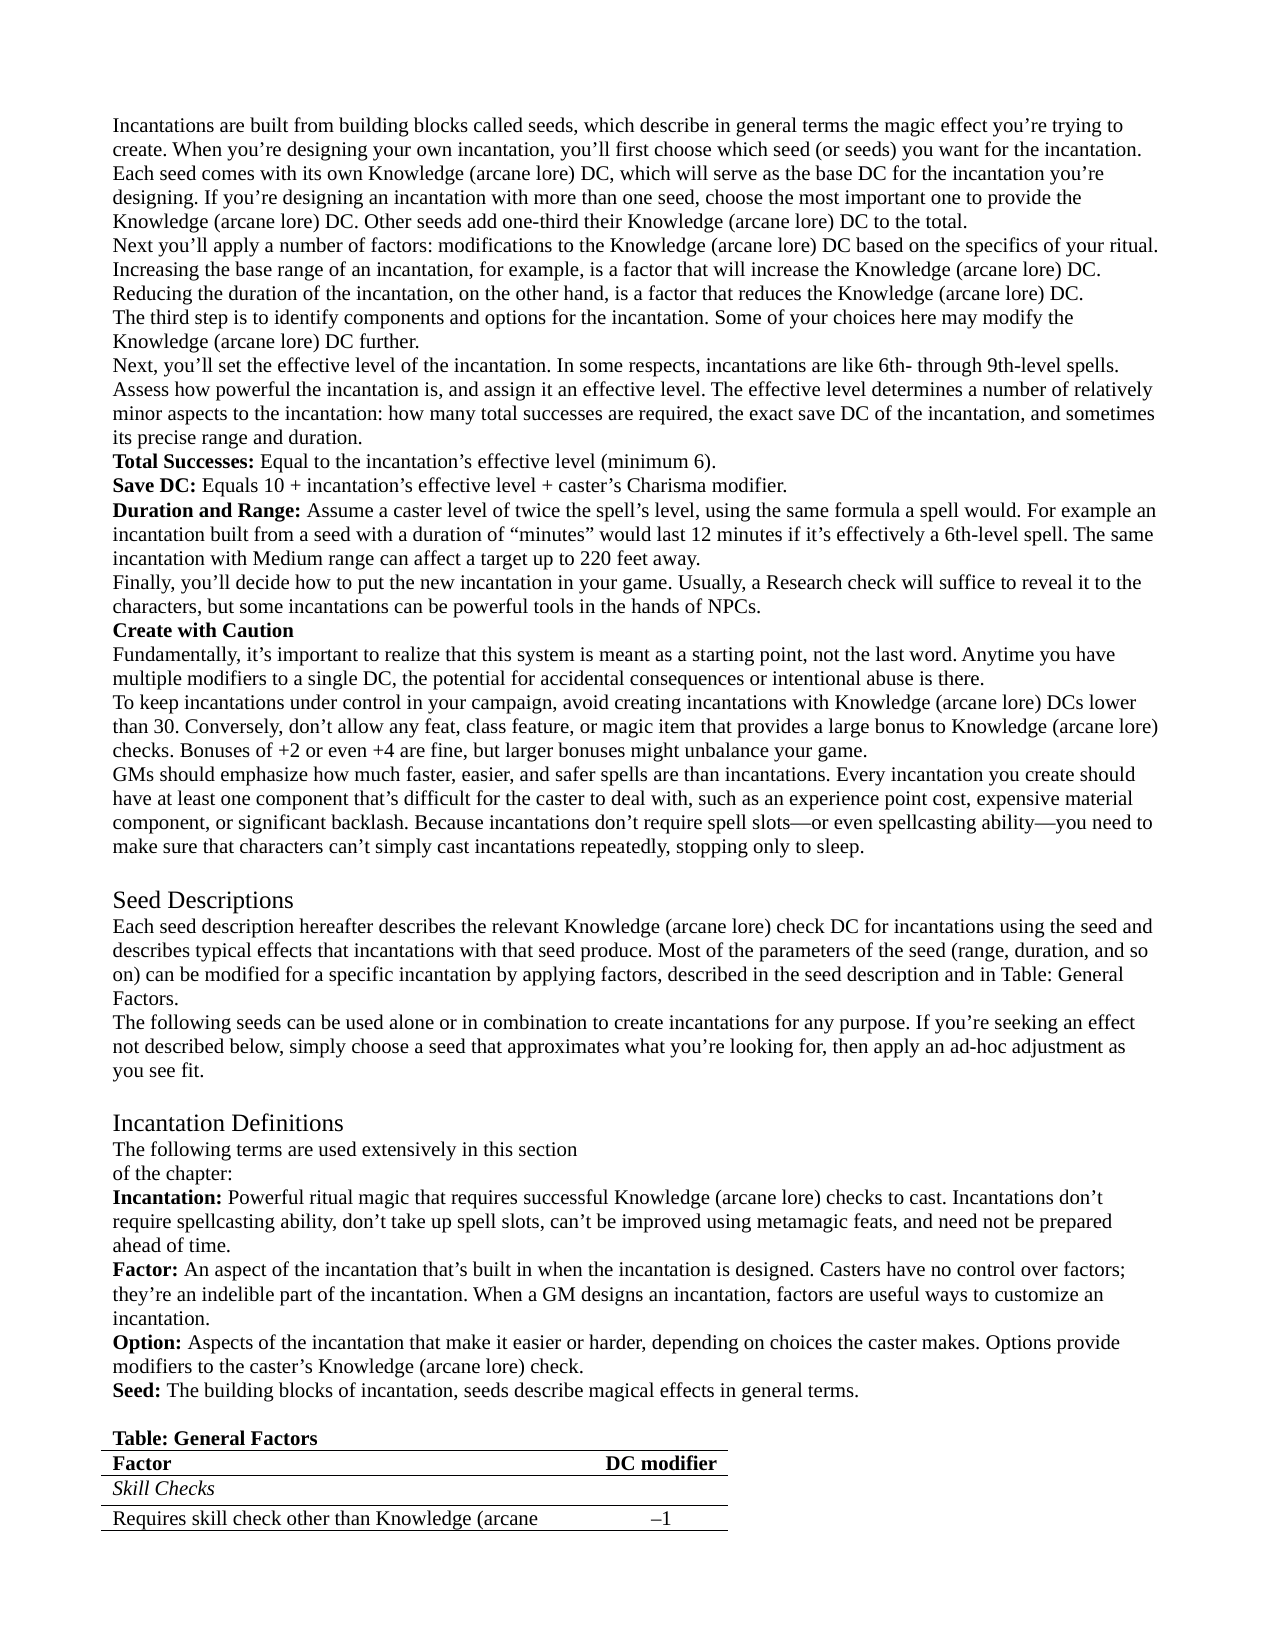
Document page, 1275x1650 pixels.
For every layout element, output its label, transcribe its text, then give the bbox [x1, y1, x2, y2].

table_cell Factor [101, 1451, 594, 1475]
text Factor: An aspect of the incantation that’s built in when the incantation is designed. Casters have no control over factors; they’re an indelible part of the incantation. When a GM designs an incantation, factors are useful ways to customize an incantation. [112, 1257, 1162, 1329]
table_cell –1 [594, 1506, 728, 1530]
text The following seeds can be used alone or in combination to create incantations for any purpose. If you’re seeking an effect not described below, simply choose a seed that approximates what you’re looking for, then apply an ad-hoc adjustment as you see fit. [112, 1010, 1162, 1082]
text Incantation: Powerful ritual magic that requires successful Knowledge (arcane lore) checks to cast. Incantations don’t require spellcasting ability, don’t take up spell slots, can’t be improved using metamagic feats, and need not be prepared ahead of time. [112, 1185, 1162, 1257]
text Option: Aspects of the incantation that make it easier or harder, depending on choices the caster makes. Options provide modifiers to the caster’s Knowledge (arcane lore) check. [112, 1329, 1162, 1378]
text Fundamentally, it’s important to realize that this system is meant as a starting point, not the last word. Anytime you have multiple modifiers to a single DC, the potential for accidental consequences or intentional abuse is there. [112, 642, 1162, 690]
text Total Successes: Equal to the incantation’s effective level (minimum 6). [112, 449, 1162, 473]
text Each seed comes with its own Knowledge (arcane lore) DC, which will serve as the base DC for the incantation you’re designing. If you’re designing an incantation with more than one seed, choose the most important one to provide the Knowledge (arcane lore) DC. Other seeds add one-third their Knowledge (arcane lore) DC to the total. [112, 161, 1162, 233]
text Next, you’ll set the effective level of the incantation. In some respects, incantations are like 6th- through 9th-level spells. Assess how powerful the incantation is, and assign it an effective level. The effective level determines a number of relatively minor aspects to the incantation: how many total successes are required, the exact save DC of the incantation, and sometimes its precise range and duration. [112, 353, 1162, 449]
text Incantations are built from building blocks called seeds, which describe in general terms the magic effect you’re trying to create. When you’re designing your own incantation, you’ll first choose which seed (or seeds) you want for the incantation. [112, 112, 1162, 161]
text Seed: The building blocks of incantation, seeds describe magical effects in general terms. [112, 1378, 1162, 1402]
table_cell Skill Checks [101, 1476, 594, 1505]
text To keep incantations under control in your campaign, avoid creating incantations with Knowledge (arcane lore) DCs lower than 30. Conversely, don’t allow any feat, class feature, or magic item that provides a large bonus to Knowledge (arcane lore) checks. Bonuses of +2 or even +4 are fine, but larger bonuses might unbalance your game. [112, 690, 1162, 762]
text Seed Descriptions [112, 885, 1162, 913]
text GMs should emphasize how much faster, easier, and safer spells are than incantations. Every incantation you create should have at least one component that’s difficult for the caster to deal with, such as an experience point cost, expensive material component, or significant backlash. Because incantations don’t require spell slots—or even spellcasting ability—you need to make sure that characters can’t simply cast incantations repeatedly, stopping only to sleep. [112, 762, 1162, 858]
text of the chapter: [112, 1161, 1162, 1185]
table_cell [594, 1476, 728, 1505]
text The third step is to identify components and options for the incantation. Some of your choices here may modify the Knowledge (arcane lore) DC further. [112, 305, 1162, 353]
text Next you’ll apply a number of factors: modifications to the Knowledge (arcane lore) DC based on the specifics of your ritual. Increasing the base range of an incantation, for example, is a factor that will increase the Knowledge (arcane lore) DC. Reducing the duration of the incantation, on the other hand, is a factor that reduces the Knowledge (arcane lore) DC. [112, 233, 1162, 305]
table_cell Requires skill check other than Knowledge (arcane [101, 1506, 594, 1530]
table_header [594, 1426, 728, 1450]
table_header Table: General Factors [101, 1426, 594, 1450]
text Create with Caution [112, 618, 1162, 642]
text Incantation Definitions [112, 1108, 1162, 1137]
text Save DC: Equals 10 + incantation’s effective level + caster’s Charisma modifier. [112, 473, 1162, 497]
text Each seed description hereafter describes the relevant Knowledge (arcane lore) check DC for incantations using the seed and describes typical effects that incantations with that seed produce. Most of the parameters of the seed (range, duration, and so on) can be modified for a specific incantation by applying factors, described in the seed description and in Table: General Factors. [112, 913, 1162, 1010]
table_cell DC modifier [594, 1451, 728, 1475]
text The following terms are used extensively in this section [112, 1137, 1162, 1161]
text Duration and Range: Assume a caster level of twice the spell’s level, using the same formula a spell would. For example an incantation built from a seed with a duration of “minutes” would last 12 minutes if it’s effectively a 6th-level spell. The same incantation with Medium range can affect a target up to 220 feet away. [112, 497, 1162, 570]
text Finally, you’ll decide how to put the new incantation in your game. Usually, a Research check will suffice to reveal it to the characters, but some incantations can be powerful tools in the hands of NPCs. [112, 570, 1162, 618]
